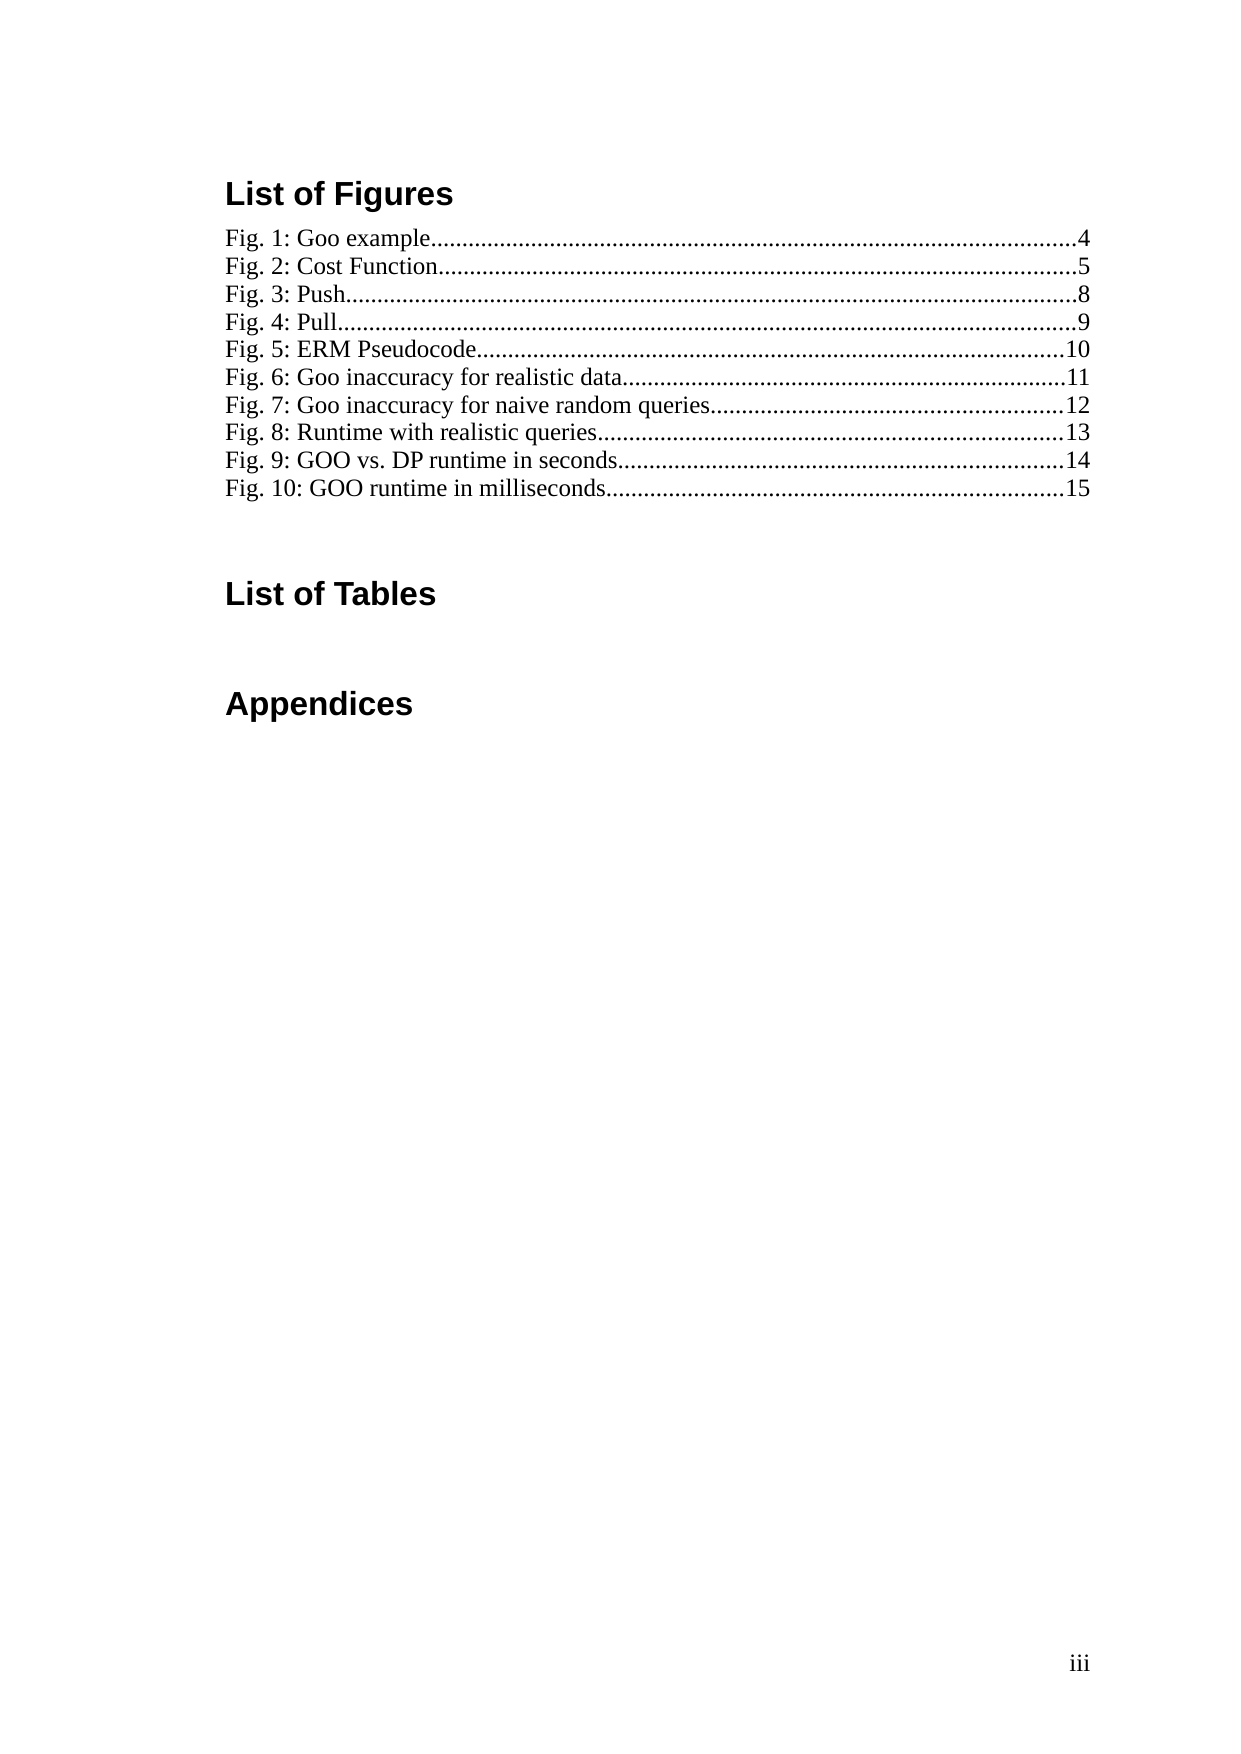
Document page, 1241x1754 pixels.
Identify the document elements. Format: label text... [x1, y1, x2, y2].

text Fig. 2: Cost Function 5 [225, 252, 1090, 280]
text Fig. 5: ERM Pseudocode 10 [225, 335, 1090, 363]
text Fig. 8: Runtime with realistic queries 13 [225, 418, 1090, 446]
text Fig. 10: GOO runtime in milliseconds 15 [225, 474, 1090, 502]
text Fig. 3: Push 8 [225, 280, 1090, 308]
subtitle List of Figures [225, 175, 1090, 212]
text Fig. 7: Goo inaccuracy for naive random queries 12 [225, 391, 1090, 418]
subtitle Appendices [225, 685, 1090, 722]
text Fig. 1: Goo example 4 [225, 224, 1090, 252]
text Fig. 9: GOO vs. DP runtime in seconds 14 [225, 446, 1090, 474]
text Fig. 6: Goo inaccuracy for realistic data 11 [225, 363, 1090, 391]
subtitle List of Tables [225, 575, 1090, 612]
text Fig. 4: Pull 9 [225, 308, 1090, 335]
